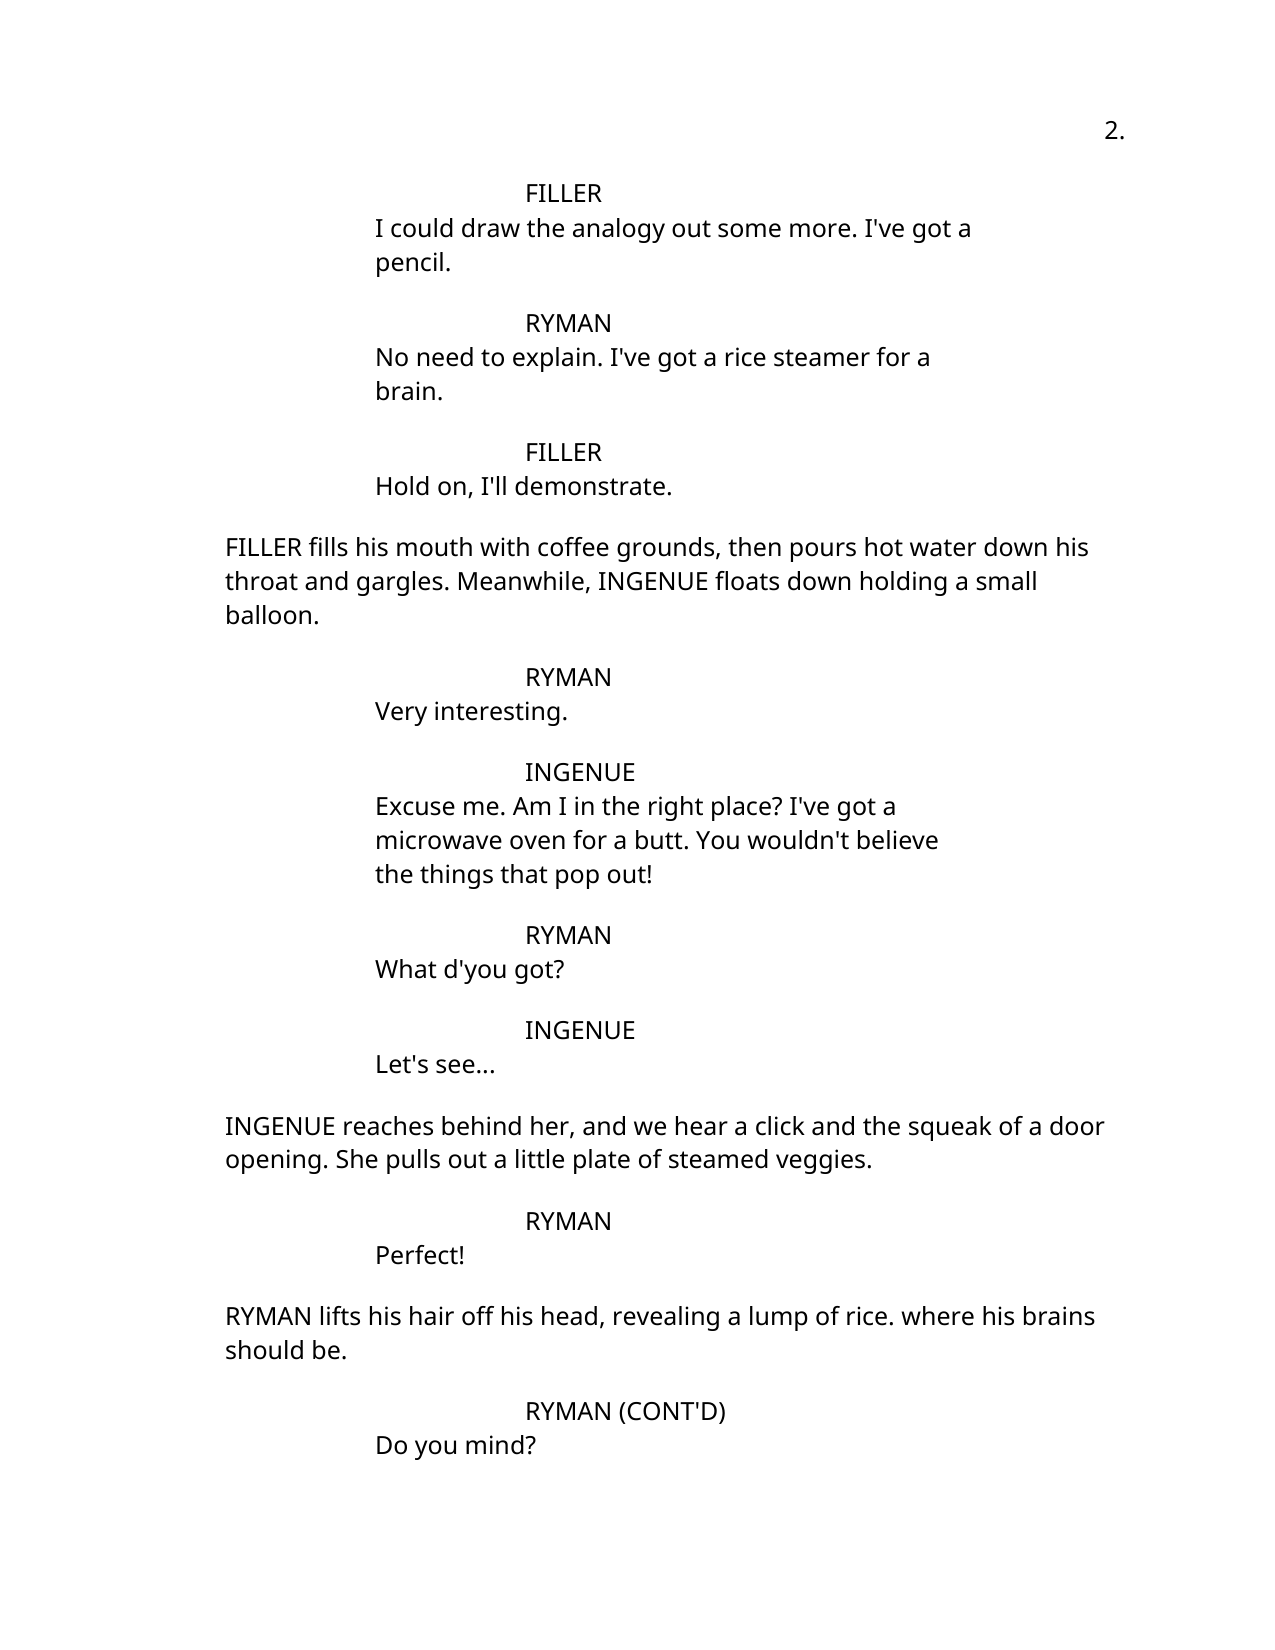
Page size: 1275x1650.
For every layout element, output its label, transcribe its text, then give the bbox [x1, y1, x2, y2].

text Very interesting. [375, 693, 975, 727]
text Hold on, I'll demonstrate. [375, 469, 975, 503]
text FILLER [525, 435, 1125, 469]
text RYMAN [525, 659, 1125, 693]
text RYMAN [525, 1203, 1125, 1237]
text I could draw the analogy out some more. I've got a pencil. [375, 210, 975, 278]
text INGENUE [525, 754, 1125, 788]
text RYMAN [525, 305, 1125, 339]
text RYMAN lifts his hair off his head, revealing a lump of rice. where his brains should be. [225, 1298, 1125, 1367]
text No need to explain. I've got a rice steamer for a brain. [375, 339, 975, 408]
text What d'you got? [375, 952, 975, 986]
text FILLER [525, 176, 1125, 210]
text INGENUE [525, 1013, 1125, 1047]
text Perfect! [375, 1237, 975, 1271]
text Do you mind? [375, 1428, 975, 1462]
text RYMAN [525, 918, 1125, 952]
text FILLER fills his mouth with coffee grounds, then pours hot water down his throat and gargles. Meanwhile, INGENUE floats down holding a small balloon. [225, 530, 1125, 632]
text INGENUE reaches behind her, and we hear a click and the squeak of a door opening. She pulls out a little plate of steamed veggies. [225, 1108, 1125, 1176]
text Let's see... [375, 1047, 975, 1081]
text Excuse me. Am I in the right place? I've got a microwave oven for a butt. You wouldn't believe the things that pop out! [375, 788, 975, 891]
text RYMAN (CONT'D) [525, 1394, 1125, 1428]
